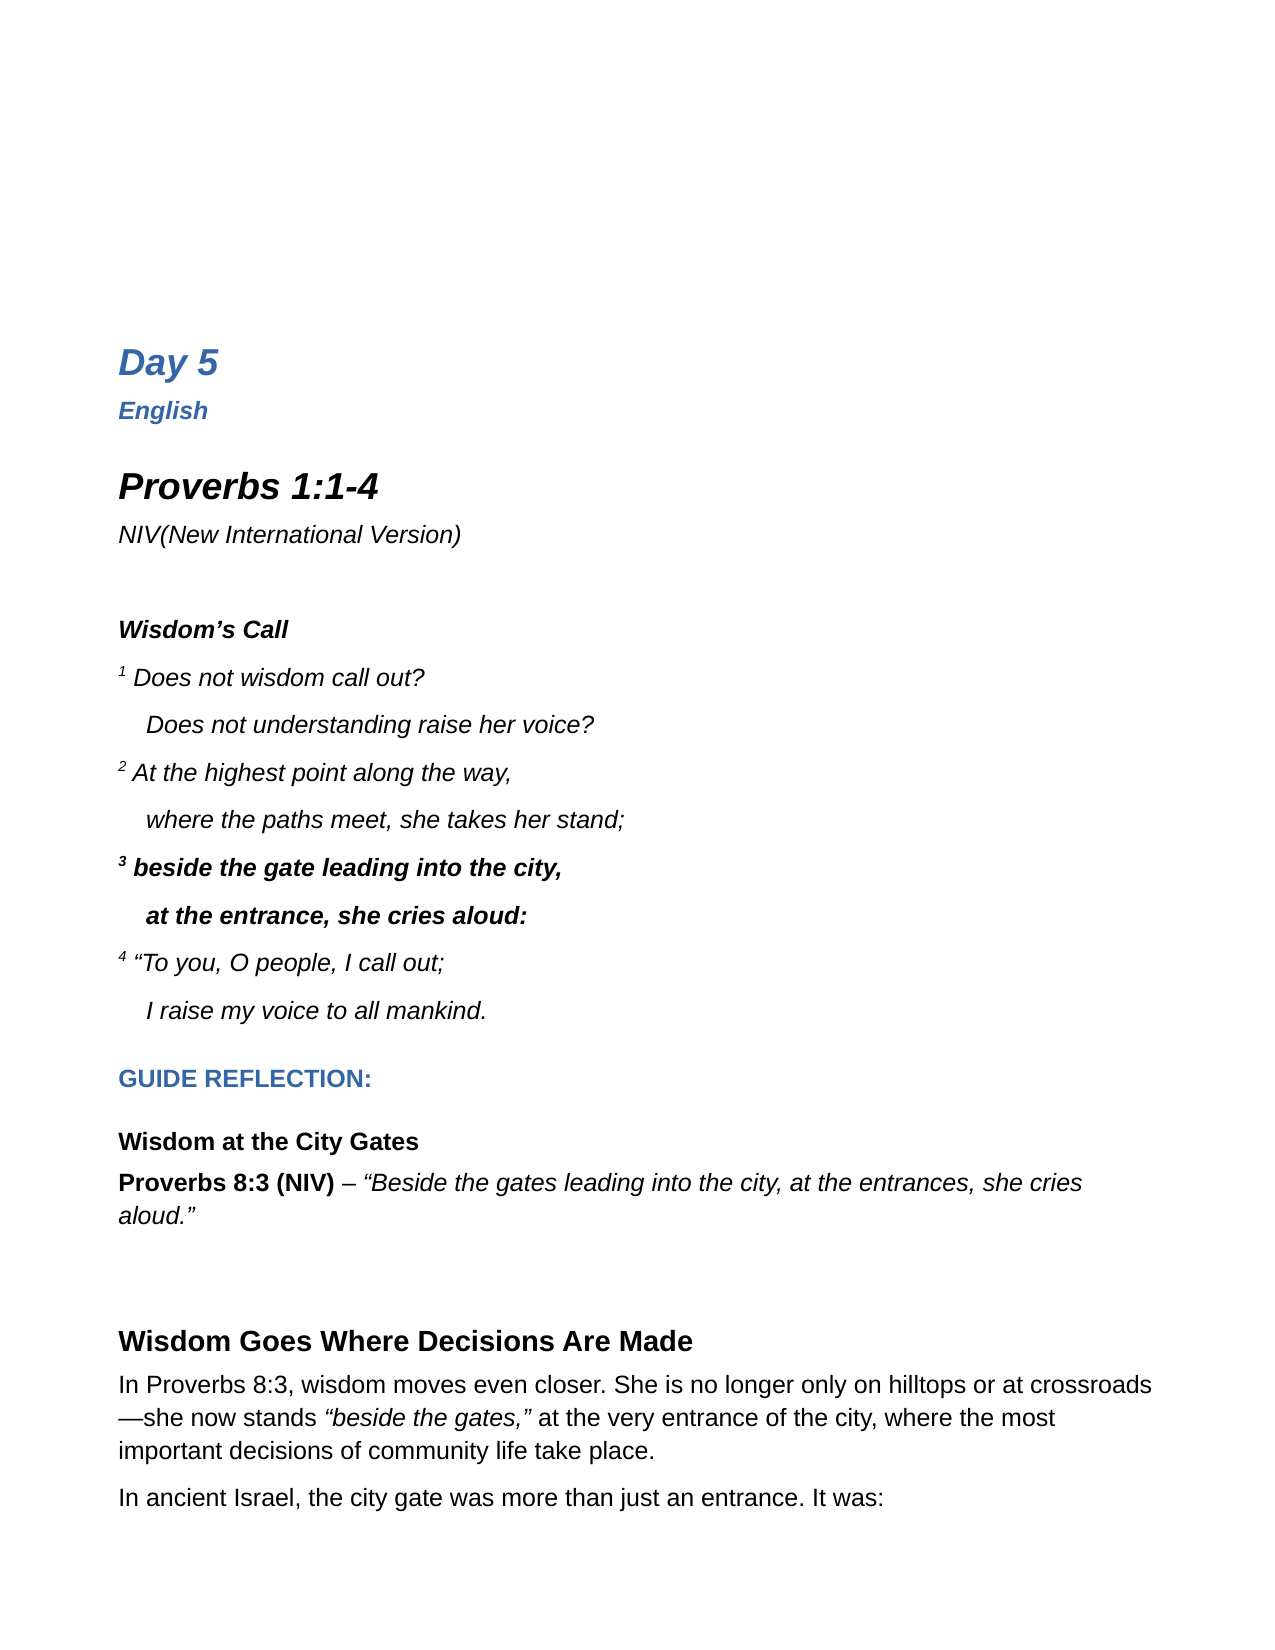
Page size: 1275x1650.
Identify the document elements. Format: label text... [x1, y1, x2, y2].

text at the entrance, she cries aloud: [118, 901, 1157, 929]
text Wisdom’s Call [118, 615, 1157, 644]
subtitle GUIDE REFLECTION: [118, 1064, 1157, 1093]
text English [118, 396, 1157, 424]
subtitle Day 5 [118, 340, 1157, 383]
text I raise my voice to all mankind. [118, 996, 1157, 1025]
text NIV(New International Version) [118, 520, 1157, 549]
subtitle Wisdom Goes Where Decisions Are Made [118, 1323, 1157, 1357]
text 3 beside the gate leading into the city, [118, 853, 1157, 882]
text 4 “To you, O people, I call out; [118, 948, 1157, 977]
subtitle Proverbs 1:1-4 [118, 464, 1157, 507]
text In ancient Israel, the city gate was more than just an entrance. It was: [118, 1483, 1157, 1512]
text 1 Does not wisdom call out? [118, 663, 1157, 691]
text Proverbs 8:3 (NIV) – “Beside the gates leading into the city, at the entrances, she cries aloud.” [118, 1168, 1157, 1229]
text Does not understanding raise her voice? [118, 710, 1157, 739]
subtitle Wisdom at the City Gates [118, 1126, 1157, 1155]
text where the paths meet, she takes her stand; [118, 806, 1157, 834]
text In Proverbs 8:3, wisdom moves even closer. She is no longer only on hilltops or at crossroads—she now stands “beside the gates,” at the very entrance of the city, where the most important decisions of community life take place. [118, 1369, 1157, 1464]
text 2 At the highest point along the way, [118, 758, 1157, 787]
